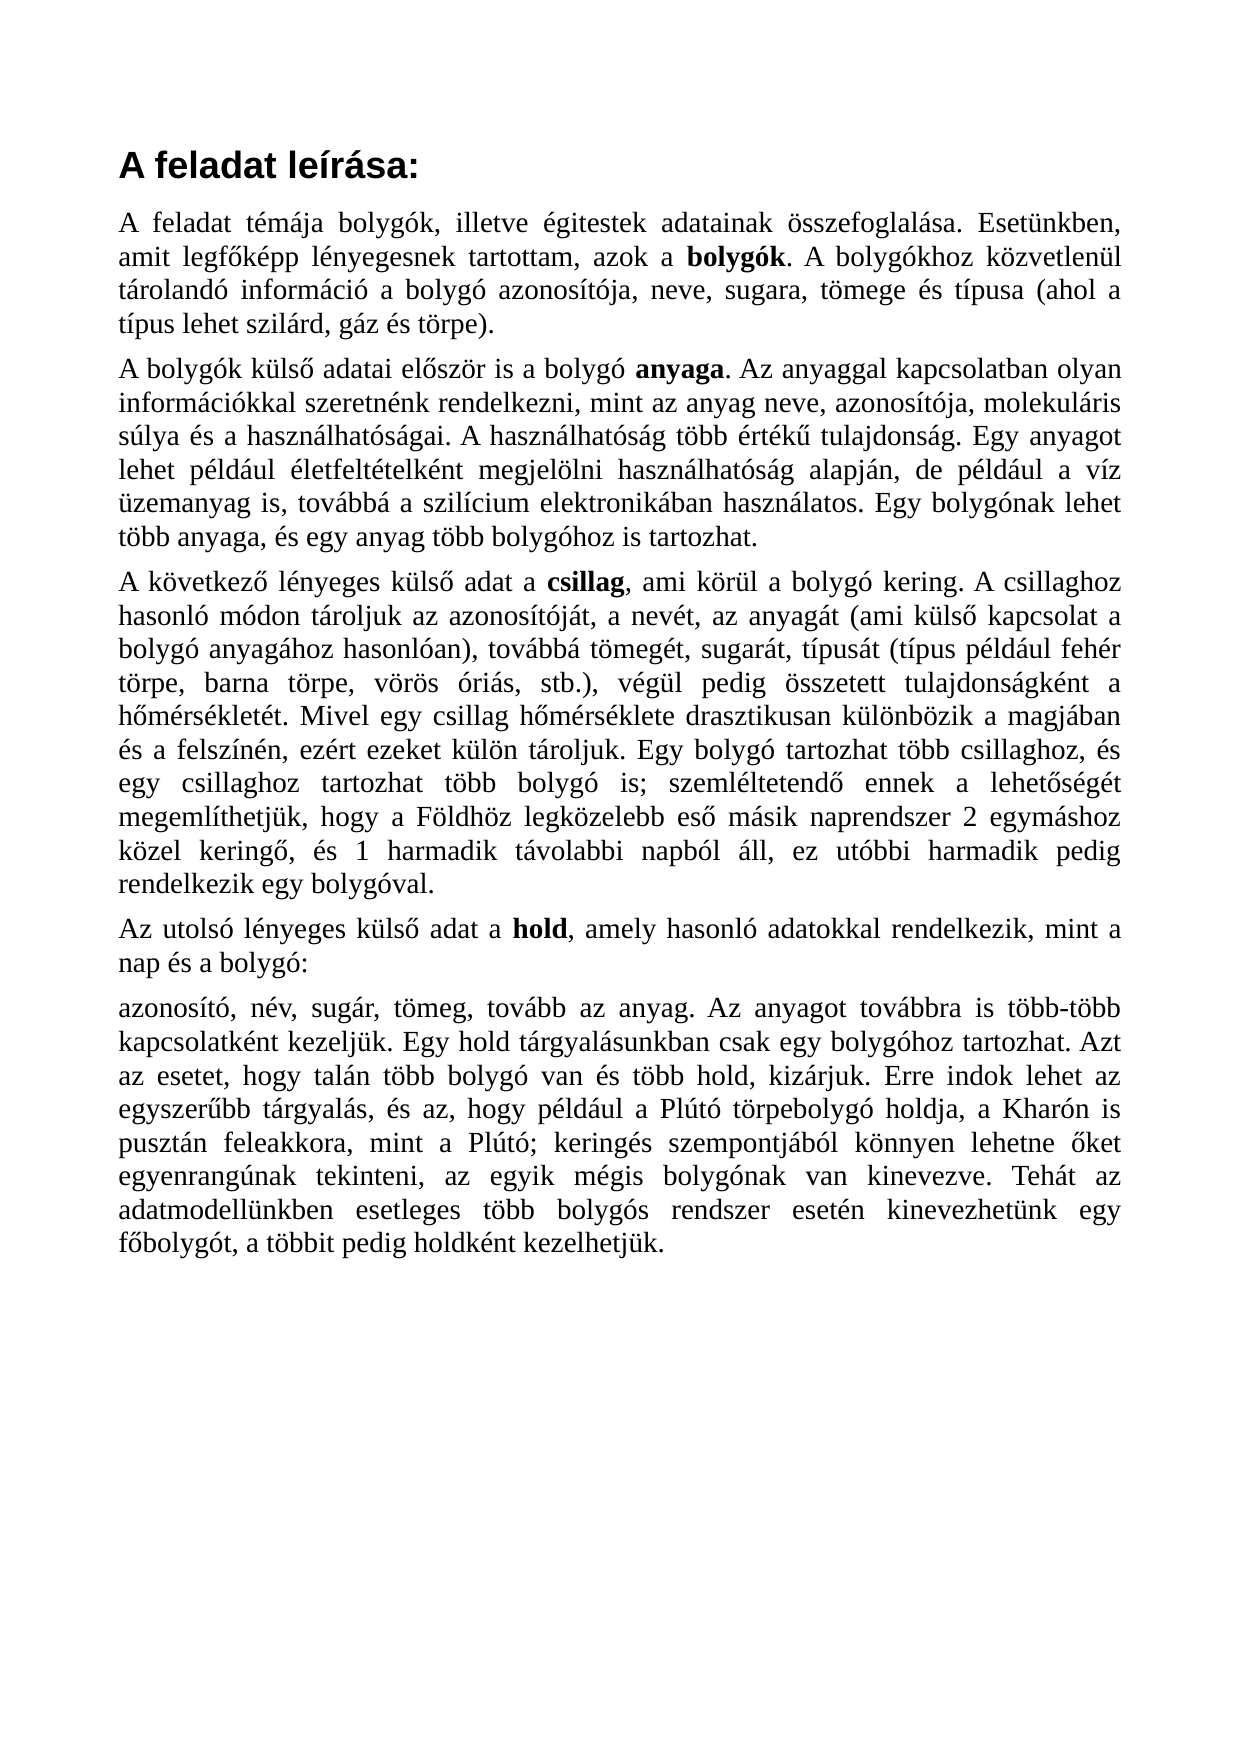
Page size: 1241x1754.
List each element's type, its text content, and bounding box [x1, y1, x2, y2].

text A következő lényeges külső adat a csillag, ami körül a bolygó kering. A csillaghoz hasonló módon tároljuk az azonosítóját, a nevét, az anyagát (ami külső kapcsolat a bolygó anyagához hasonlóan), továbbá tömegét, sugarát, típusát (típus például fehér törpe, barna törpe, vörös óriás, stb.), végül pedig összetett tulajdonságként a hőmérsékletét. Mivel egy csillag hőmérséklete drasztikusan különbözik a magjában és a felszínén, ezért ezeket külön tároljuk. Egy bolygó tartozhat több csillaghoz, és egy csillaghoz tartozhat több bolygó is; szemléltetendő ennek a lehetőségét megemlíthetjük, hogy a Földhöz legközelebb eső másik naprendszer 2 egymáshoz közel keringő, és 1 harmadik távolabbi napból áll, ez utóbbi harmadik pedig rendelkezik egy bolygóval. [118, 564, 1122, 900]
text A feladat témája bolygók, illetve égitestek adatainak összefoglalása. Esetünkben, amit legfőképp lényegesnek tartottam, azok a bolygók. A bolygókhoz közvetlenül tárolandó információ a bolygó azonosítója, neve, sugara, tömege és típusa (ahol a típus lehet szilárd, gáz és törpe). [118, 205, 1122, 339]
text Az utolsó lényeges külső adat a hold, amely hasonló adatokkal rendelkezik, mint a nap és a bolygó: [118, 912, 1122, 979]
subtitle A feladat leírása: [118, 143, 1122, 187]
text A bolygók külső adatai először is a bolygó anyaga. Az anyaggal kapcsolatban olyan információkkal szeretnénk rendelkezni, mint az anyag neve, azonosítója, molekuláris súlya és a használhatóságai. A használhatóság több értékű tulajdonság. Egy anyagot lehet például életfeltételként megjelölni használhatóság alapján, de például a víz üzemanyag is, továbbá a szilícium elektronikában használatos. Egy bolygónak lehet több anyaga, és egy anyag több bolygóhoz is tartozhat. [118, 351, 1122, 552]
text azonosító, név, sugár, tömeg, tovább az anyag. Az anyagot továbbra is több-több kapcsolatként kezeljük. Egy hold tárgyalásunkban csak egy bolygóhoz tartozhat. Azt az esetet, hogy talán több bolygó van és több hold, kizárjuk. Erre indok lehet az egyszerűbb tárgyalás, és az, hogy például a Plútó törpebolygó holdja, a Kharón is pusztán feleakkora, mint a Plútó; keringés szempontjából könnyen lehetne őket egyenrangúnak tekinteni, az egyik mégis bolygónak van kinevezve. Tehát az adatmodellünkben esetleges több bolygós rendszer esetén kinevezhetünk egy főbolygót, a többit pedig holdként kezelhetjük. [118, 991, 1122, 1259]
